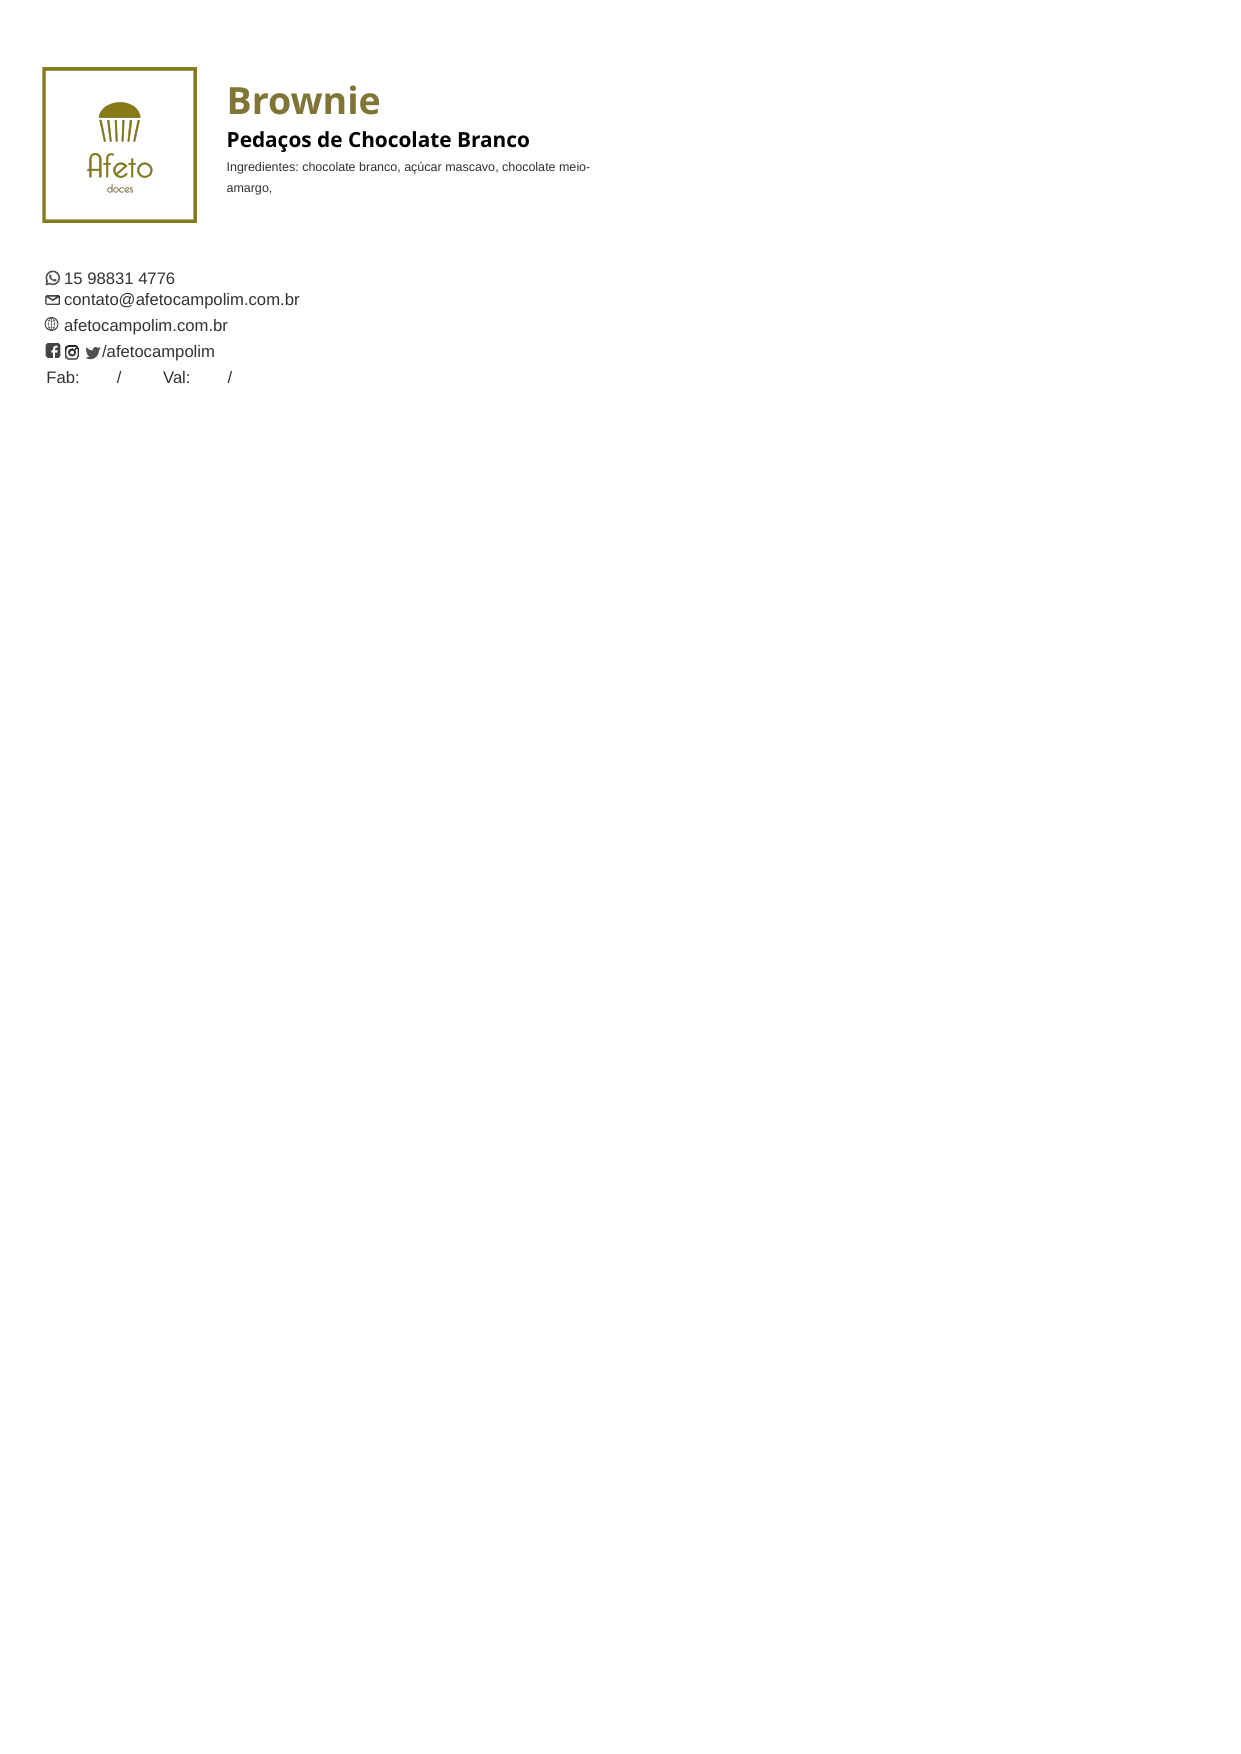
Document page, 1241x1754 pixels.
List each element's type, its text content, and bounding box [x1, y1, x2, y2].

text Fab:____/____ Val:____/____ [28, 366, 612, 383]
text contato@afetocampolim.com.br [45, 288, 612, 309]
text Brownie [197, 74, 612, 125]
text Pedaços de Chocolate Branco [197, 125, 612, 153]
text 15 98831 4776 [45, 267, 612, 288]
text Ingredientes: chocolate branco, açúcar mascavo, chocolate meio-amargo, [197, 153, 612, 195]
text [28, 74, 42, 125]
text /afetocampolim [28, 340, 612, 361]
text afetocampolim.com.br [45, 314, 612, 335]
picture [42, 67, 197, 223]
